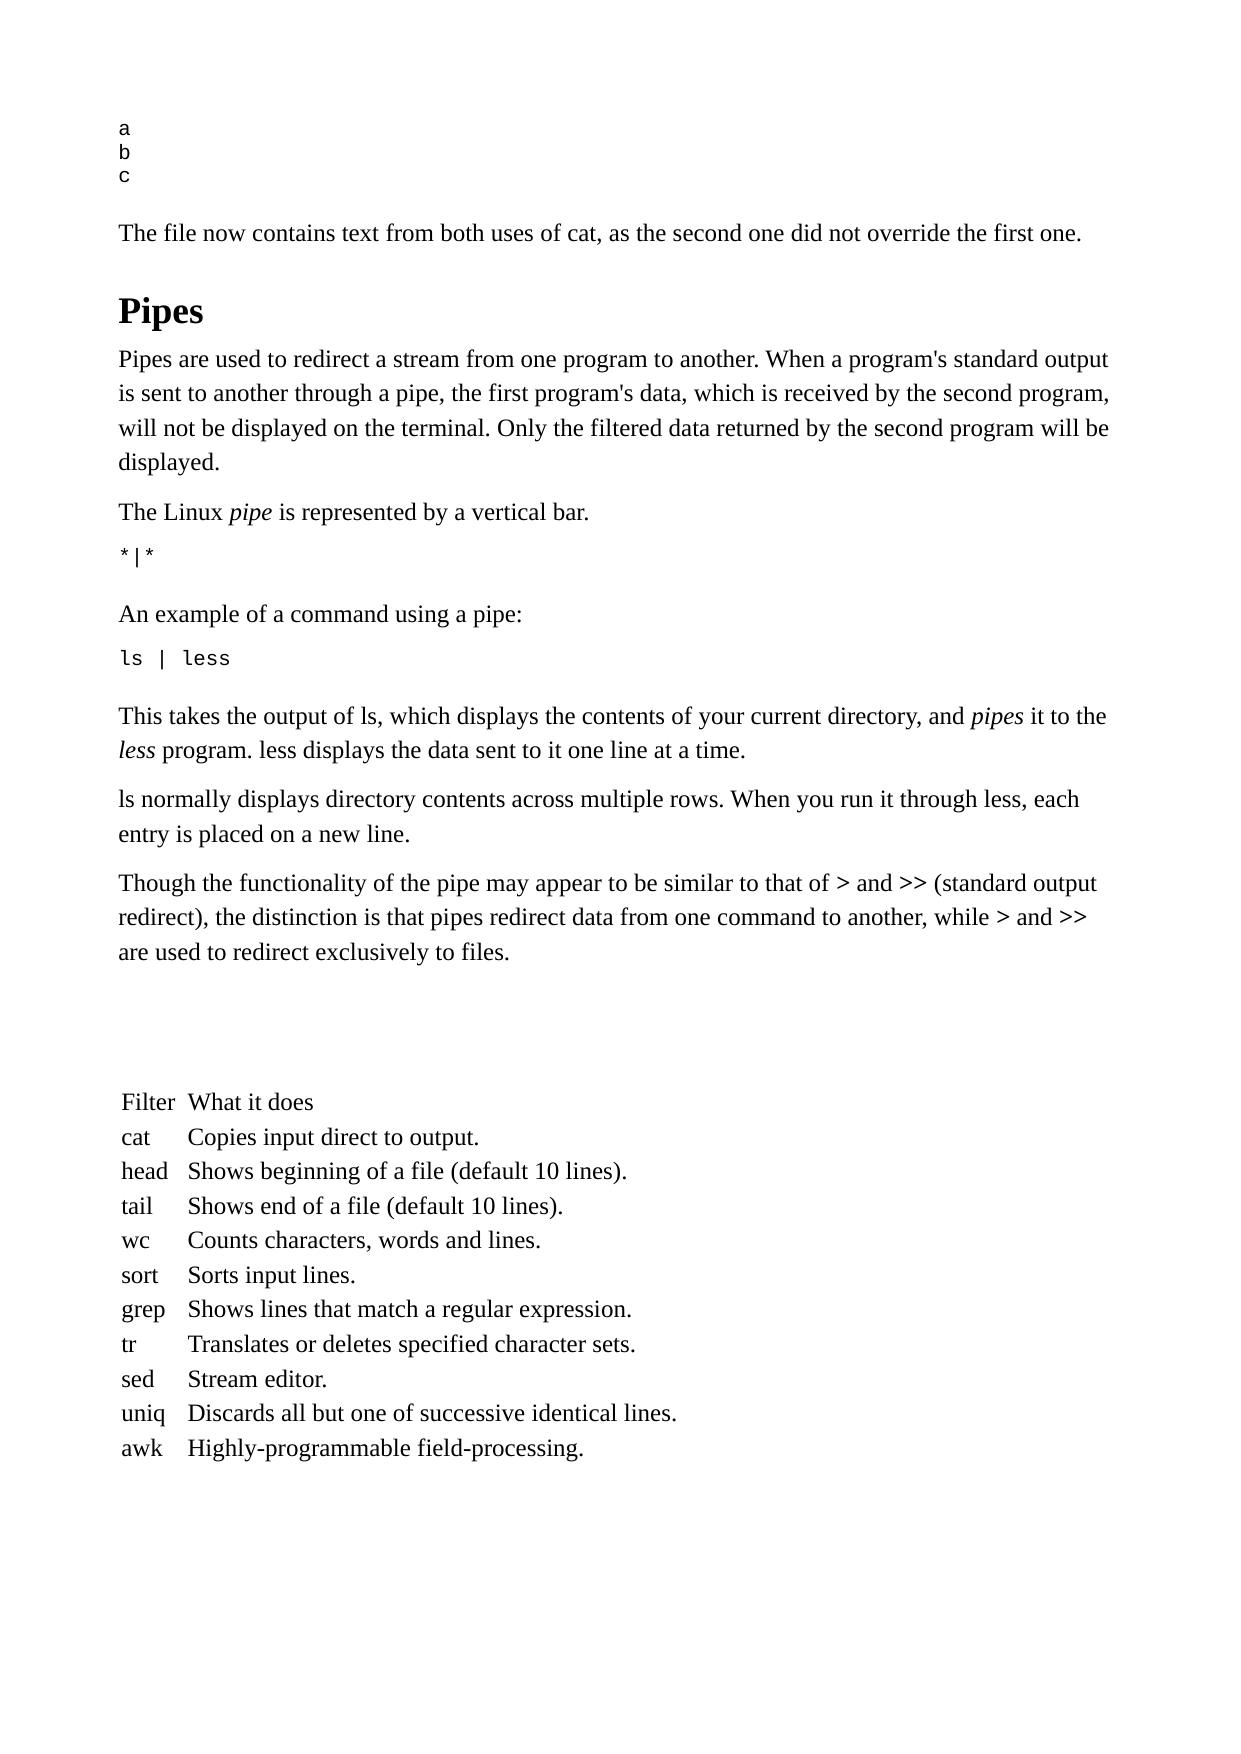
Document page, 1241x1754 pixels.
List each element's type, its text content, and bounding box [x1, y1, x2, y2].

text Though the functionality of the pipe may appear to be similar to that of > and >> (standard output redirect), the distinction is that pipes redirect data from one command to another, while > and >> are used to redirect exclusively to files. [118, 868, 1122, 966]
table_cell Translates or deletes specified character sets. [184, 1326, 683, 1361]
table_cell tail [118, 1188, 184, 1222]
text An example of a command using a pipe: [118, 599, 1122, 627]
text ls normally displays directory contents across multiple rows. When you run it through less, each entry is placed on a new line. [118, 784, 1122, 848]
text The file now contains text from both uses of cat, as the second one did not override the first one. [118, 218, 1122, 247]
text The Linux pipe is represented by a vertical bar. [118, 497, 1122, 525]
table_cell Shows end of a file (default 10 lines). [184, 1188, 683, 1222]
table_cell Highly-programmable field-processing. [184, 1430, 683, 1464]
table_cell cat [118, 1119, 184, 1153]
table_cell uniq [118, 1395, 184, 1430]
table_cell head [118, 1153, 184, 1188]
table_cell Copies input direct to output. [184, 1119, 683, 1153]
table_cell Sorts input lines. [184, 1257, 683, 1292]
subtitle Pipes [118, 288, 1122, 332]
table_cell Shows beginning of a file (default 10 lines). [184, 1153, 683, 1188]
text Pipes are used to redirect a stream from one program to another. When a program's standard output is sent to another through a pipe, the first program's data, which is received by the second program, will not be displayed on the terminal. Only the filtered data returned by the second program will be displayed. [118, 344, 1122, 476]
text This takes the output of ls, which displays the contents of your current directory, and pipes it to the less program. less displays the data sent to it one line at a time. [118, 701, 1122, 764]
table_cell sort [118, 1257, 184, 1292]
table_header What it does [184, 1084, 683, 1119]
text a [118, 118, 1122, 142]
table_cell Counts characters, words and lines. [184, 1223, 683, 1257]
text *|* [118, 546, 1122, 569]
table_cell awk [118, 1430, 184, 1464]
text c [118, 165, 1122, 189]
text ls | less [118, 648, 1122, 671]
table_cell Discards all but one of successive identical lines. [184, 1395, 683, 1430]
table_cell Stream editor. [184, 1361, 683, 1395]
table_cell wc [118, 1223, 184, 1257]
table_header Filter [118, 1084, 184, 1119]
table_cell tr [118, 1326, 184, 1361]
table_cell grep [118, 1292, 184, 1326]
table_cell sed [118, 1361, 184, 1395]
text b [118, 142, 1122, 165]
table_cell Shows lines that match a regular expression. [184, 1292, 683, 1326]
